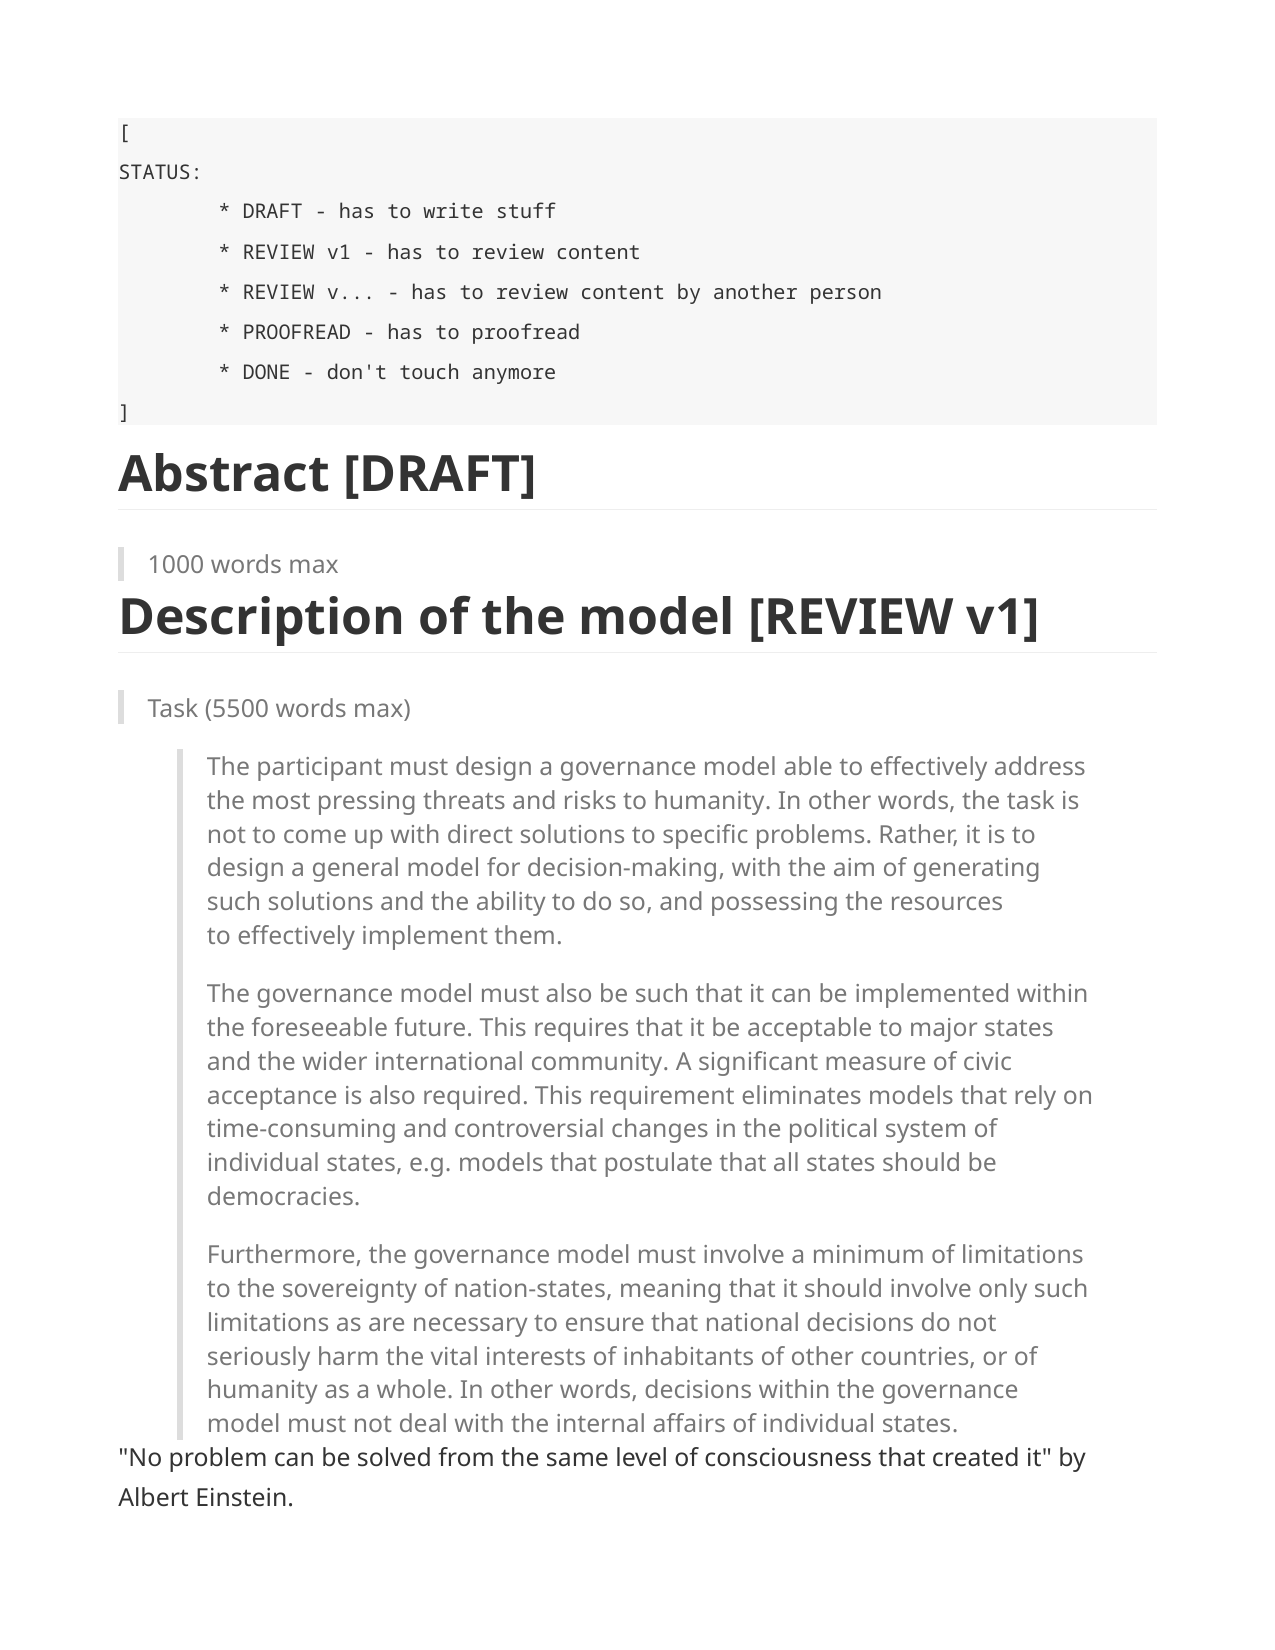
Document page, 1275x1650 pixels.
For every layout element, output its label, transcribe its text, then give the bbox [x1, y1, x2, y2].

text Furthermore, the governance model must involve a minimum of limitations to the sovereignty of nation-states, meaning that it should involve only such limitations as are necessary to ensure that national decisions do not seriously harm the vital interests of inhabitants of other countries, or of humanity as a whole. In other words, decisions within the governance model must not deal with the internal affairs of individual states. [183, 1237, 1098, 1440]
text * DONE - don't touch anymore [118, 358, 1157, 386]
text "No problem can be solved from the same level of consciousness that created it" by Albert Einstein. [118, 1440, 1157, 1514]
text * REVIEW v1 - has to review content [118, 238, 1157, 265]
text [ [118, 118, 1157, 146]
text * DRAFT - has to write stuff [118, 197, 1157, 225]
text ] [118, 398, 1157, 425]
text The governance model must also be such that it can be implemented within the foreseeable future. This requires that it be acceptable to major states and the wider international community. A significant measure of civic acceptance is also required. This requirement eliminates models that rely on time-consuming and controversial changes in the political system of individual states, e.g. models that postulate that all states should be democracies. [183, 976, 1098, 1212]
subtitle Abstract [DRAFT] [118, 438, 1157, 509]
text * PROOFREAD - has to proofread [118, 318, 1157, 346]
subtitle Description of the model [REVIEW v1] [118, 581, 1157, 652]
text STATUS: [118, 158, 1157, 185]
text 1000 words max [124, 547, 1157, 581]
text Task (5500 words max) [124, 690, 1157, 724]
text * REVIEW v... - has to review content by another person [118, 278, 1157, 305]
text The participant must design a governance model able to effectively address the most pressing threats and risks to humanity. In other words, the task is not to come up with direct solutions to specific problems. Rather, it is to design a general model for decision-making, with the aim of generating such solutions and the ability to do so, and possessing the resources to effectively implement them. [183, 749, 1098, 951]
